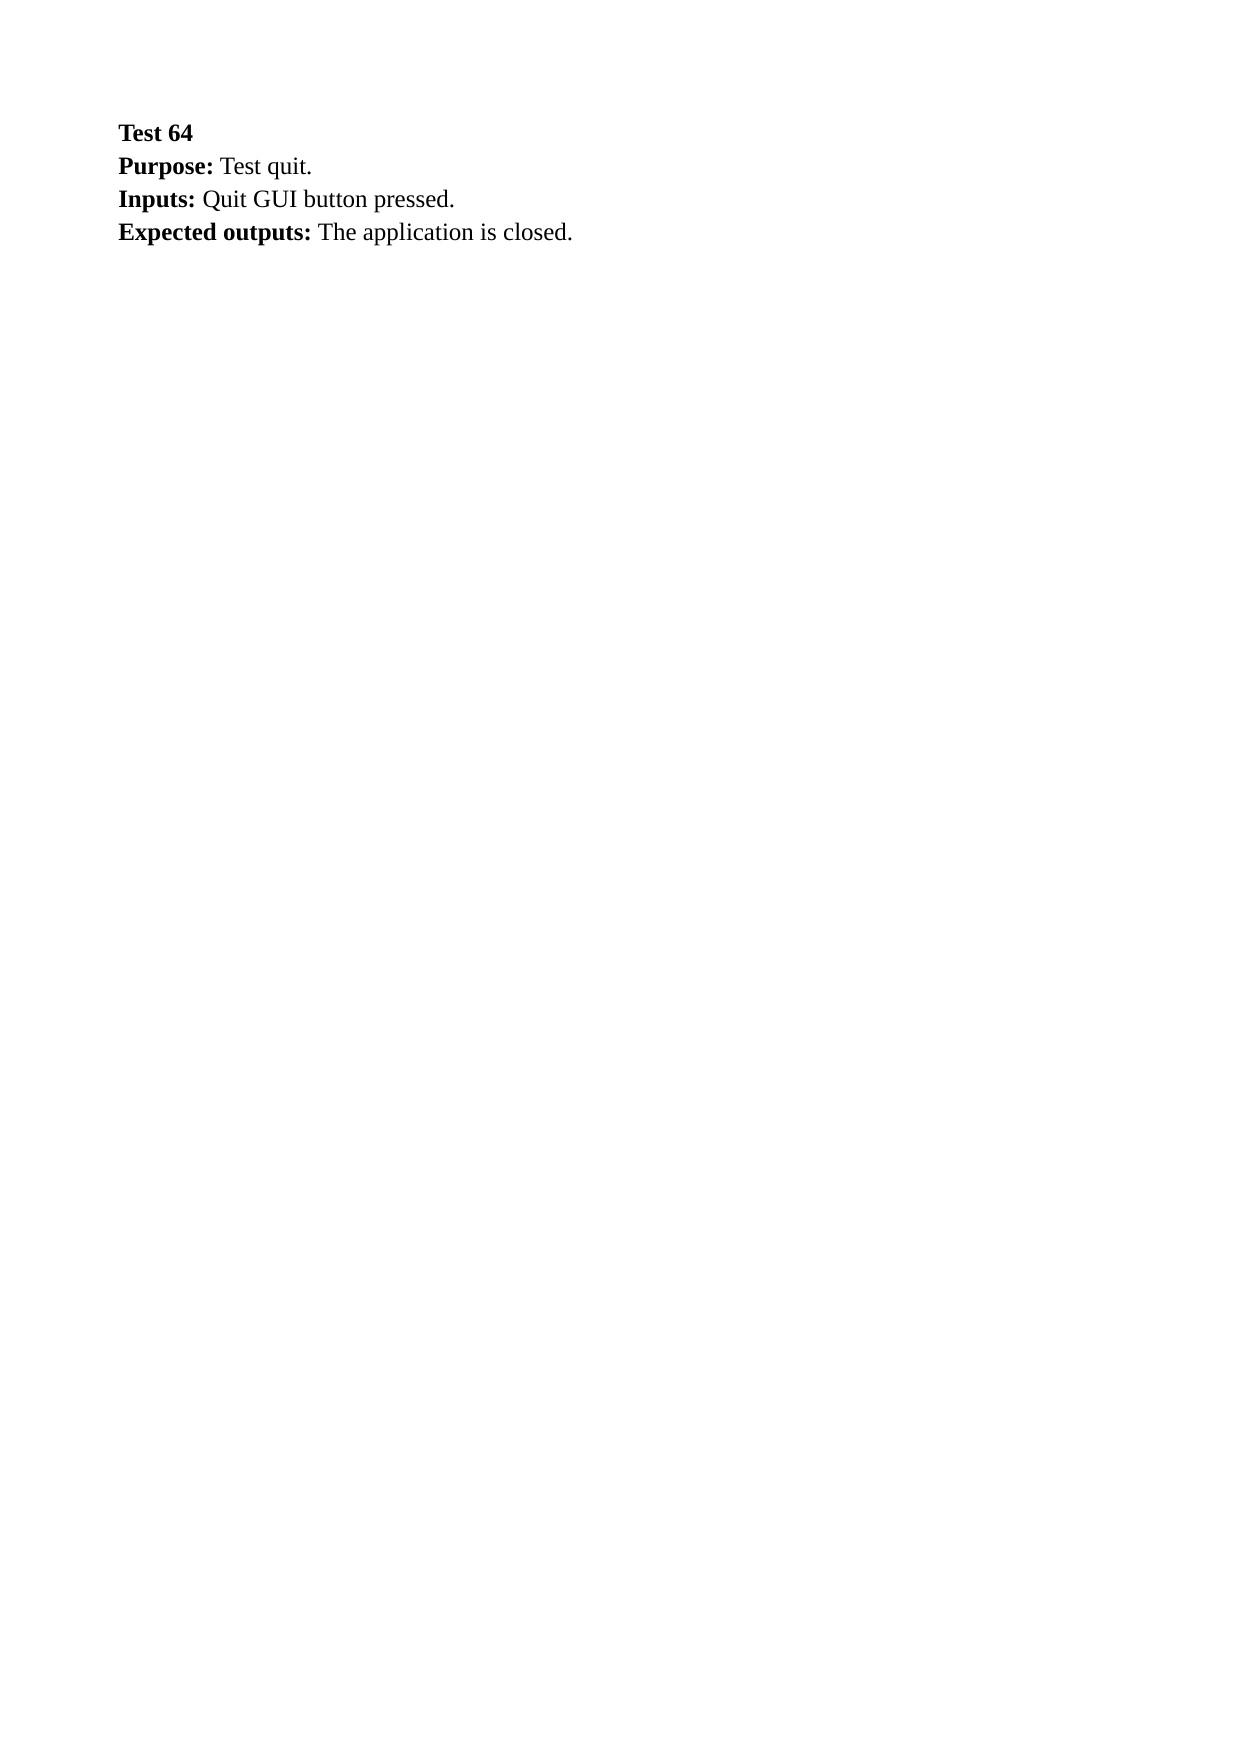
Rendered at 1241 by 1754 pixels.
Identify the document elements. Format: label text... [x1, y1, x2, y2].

text Test 64 Purpose: Test quit. Inputs: Quit GUI button pressed. Expected outputs: The application is closed. [118, 118, 1122, 246]
